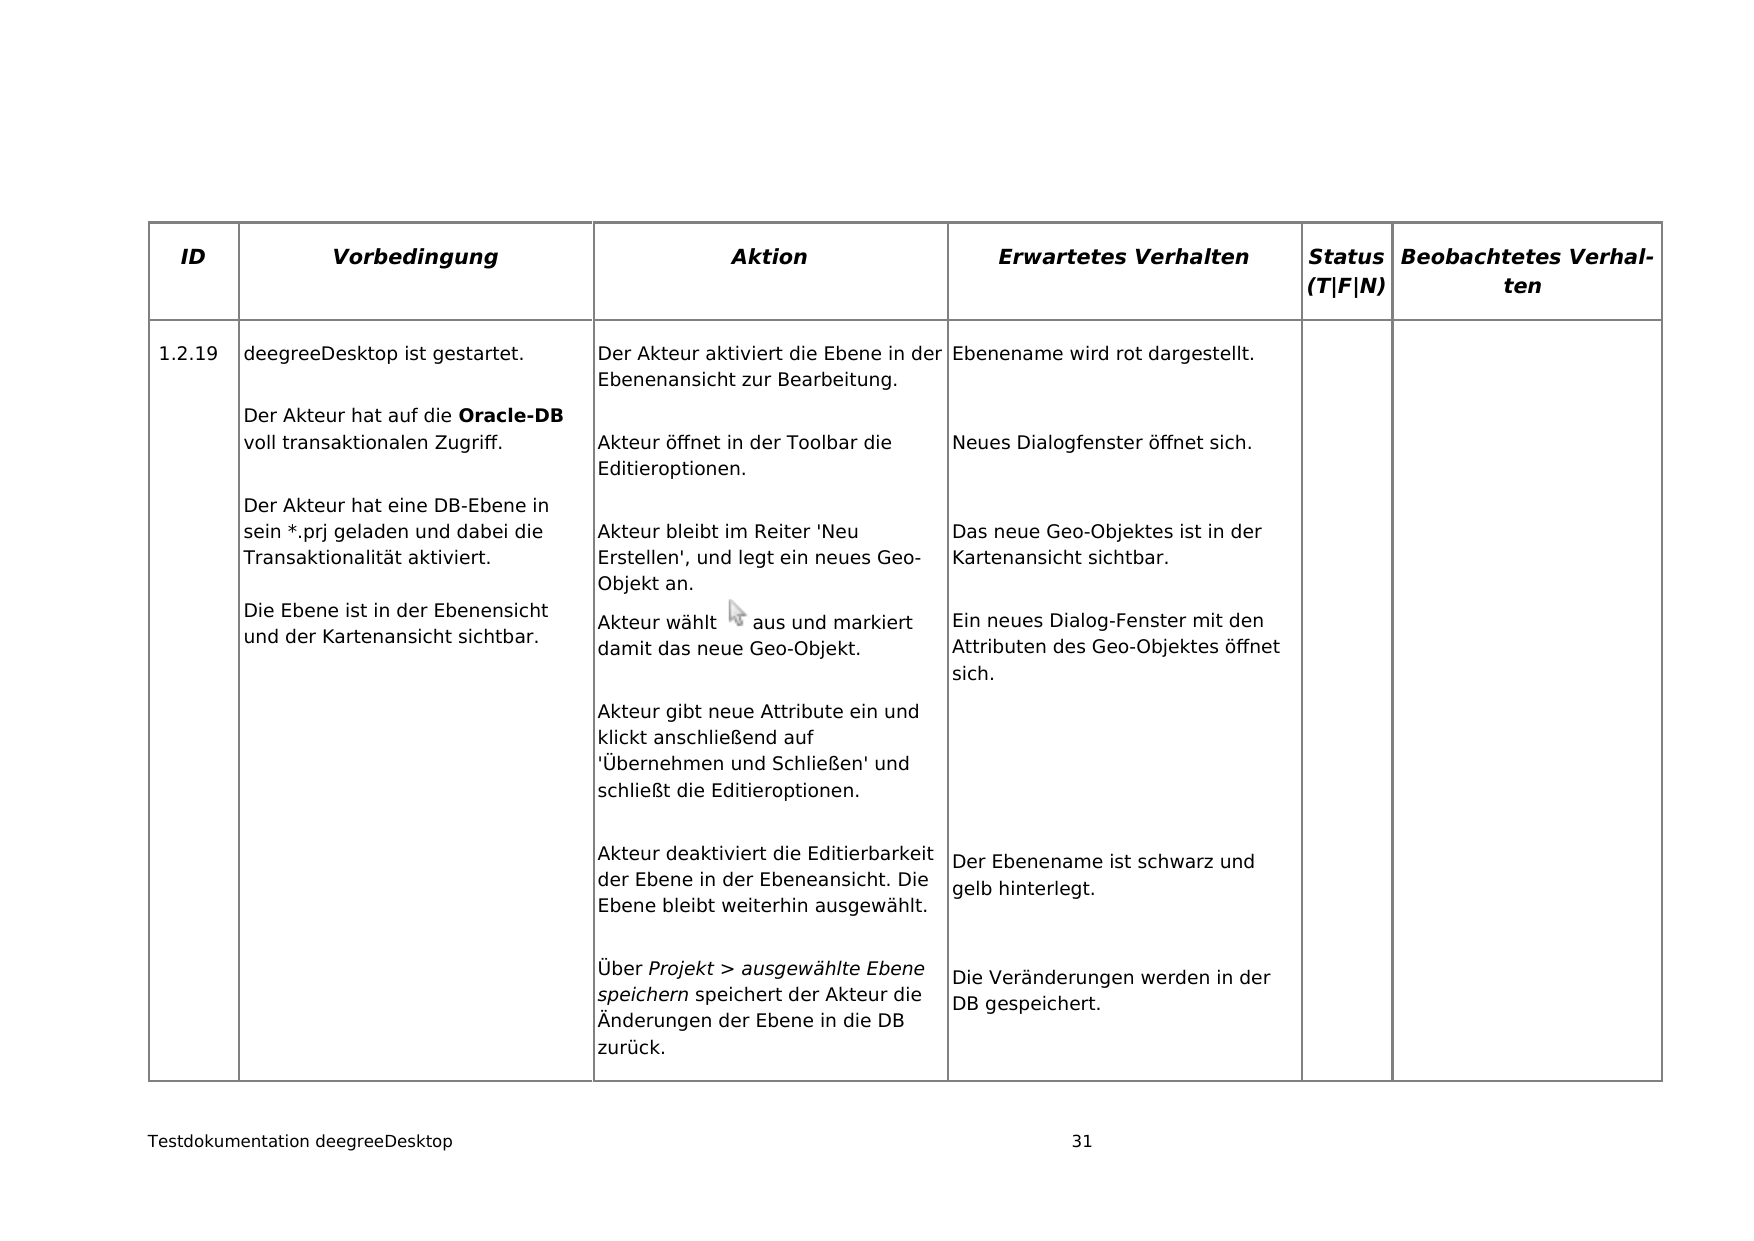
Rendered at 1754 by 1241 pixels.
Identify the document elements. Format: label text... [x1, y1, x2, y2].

table_header Erwartetes Verhalten [949, 224, 1301, 319]
table_header Vorbedingung [240, 224, 592, 319]
table_header Status (T|F|N) [1303, 224, 1391, 319]
table_cell Der Akteur aktiviert die Ebene in der Ebenenansicht zur Bearbeitung. Akteur öffnet in der Toolbar die Editieroptionen. Akteur bleibt im Reiter 'Neu Erstellen', und legt ein neues Geo-Objekt an. Akteur wählt aus und markiert damit das neue Geo-Objekt. Akteur gibt neue Attribute ein und klickt anschließend auf 'Übernehmen und Schließen' und schließt die Editieroptionen. Akteur deaktiviert die Editierbarkeit der Ebene in der Ebeneansicht. Die Ebene bleibt weiterhin ausgewählt. Über Projekt > ausgewählte Ebene speichern speichert der Akteur die Änderungen der Ebene in die DB zurück. [595, 321, 947, 1080]
table_header Beobachtetes Verhal­ten [1394, 224, 1661, 319]
table_header Aktion [595, 224, 947, 319]
table_header ID [150, 224, 238, 319]
table_cell [1303, 321, 1391, 1080]
table_cell [1394, 321, 1661, 1080]
table_cell Ebenename wird rot dargestellt. Neues Dialogfenster öffnet sich. Das neue Geo-Objektes ist in der Kartenansicht sichtbar. Ein neues Dialog-Fenster mit den Attributen des Geo-Objektes öffnet sich. Der Ebenename ist schwarz und gelb hinterlegt. Die Veränderungen werden in der DB gespeichert. [949, 321, 1301, 1080]
picture [722, 599, 753, 630]
table_cell deegreeDesktop ist gestartet. Der Akteur hat auf die Oracle-DB voll transaktionalen Zugriff. Der Akteur hat eine DB-Ebene in sein *.prj geladen und dabei die Transaktionalität aktiviert. Die Ebene ist in der Ebenensicht und der Kartenansicht sichtbar. [240, 321, 592, 1080]
table_cell [150, 321, 238, 1080]
